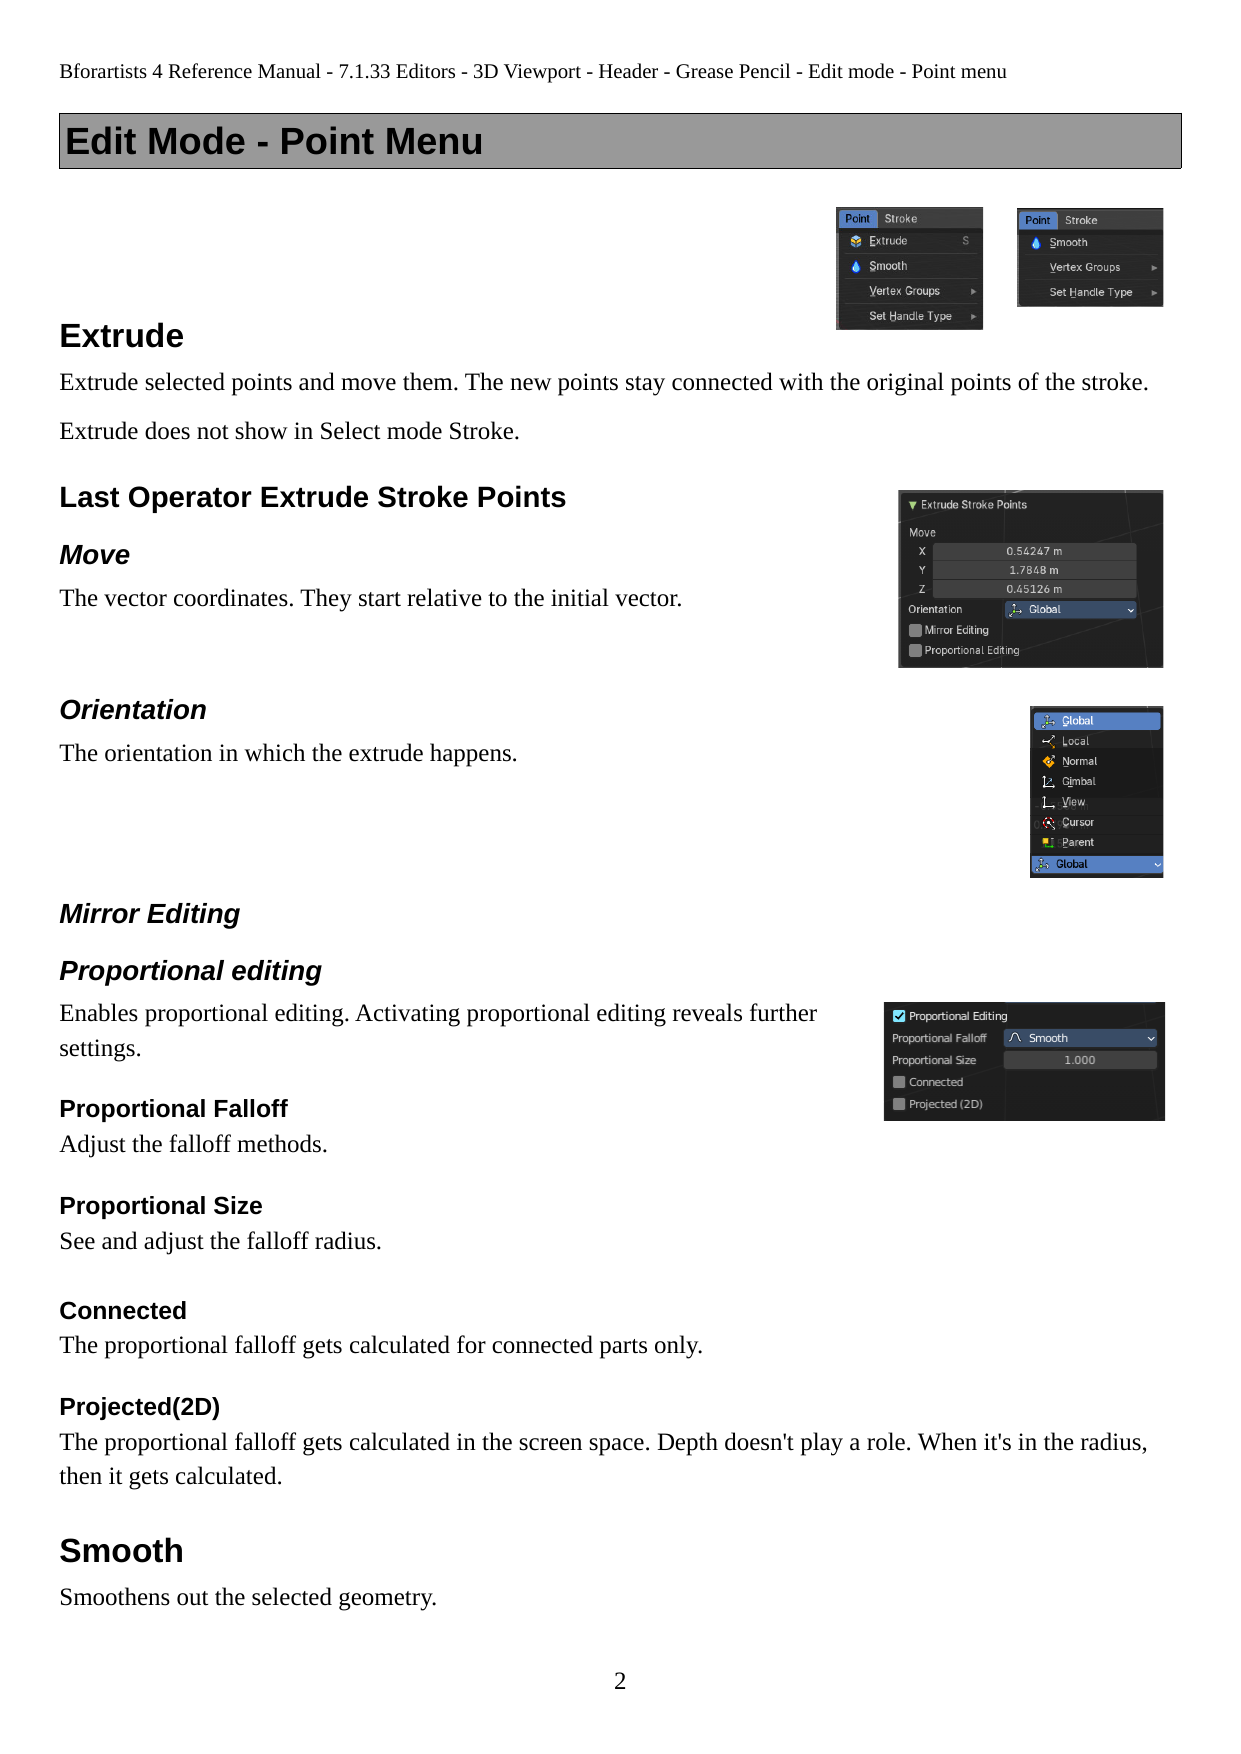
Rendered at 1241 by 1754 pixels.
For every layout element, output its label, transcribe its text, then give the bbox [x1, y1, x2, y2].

picture [836, 207, 984, 330]
subtitle [1164, 538, 1181, 570]
text Extrude selected points and move them. The new points stay connected with the original points of the stroke. [59, 367, 1181, 396]
subtitle Proportional Falloff [59, 1094, 1181, 1123]
text See and adjust the falloff radius. [59, 1226, 1181, 1254]
text Smoothens out the selected geometry. [59, 1582, 1181, 1611]
subtitle Extrude [59, 316, 1181, 354]
subtitle Mirror Editing [59, 897, 1181, 929]
text The orientation in which the extrude happens. [59, 738, 1030, 766]
text Extrude does not show in Select mode Stroke. [59, 416, 1181, 444]
subtitle Projected(2D) [59, 1392, 1181, 1421]
subtitle Move [59, 538, 898, 570]
subtitle Last Operator Extrude Stroke Points [59, 479, 1181, 513]
subtitle Proportional Size [59, 1191, 1181, 1219]
picture [1017, 208, 1164, 307]
text The proportional falloff gets calculated for connected parts only. [59, 1331, 1181, 1359]
text The proportional falloff gets calculated in the screen space. Depth doesn't play a role. When it's in the radius, then it gets calculated. [59, 1427, 1181, 1490]
table_header Edit Mode - Point Menu [60, 114, 1181, 168]
text Enables proportional editing. Activating proportional editing reveals further settings. [59, 998, 1181, 1062]
subtitle Smooth [59, 1531, 1181, 1570]
picture [883, 1002, 1166, 1121]
subtitle Connected [59, 1296, 1181, 1324]
subtitle Orientation [59, 693, 1181, 725]
picture [898, 490, 1164, 668]
picture [1030, 706, 1164, 878]
text Adjust the falloff methods. [59, 1129, 1181, 1158]
subtitle Proportional editing [59, 954, 1181, 986]
text The vector coordinates. They start relative to the initial vector. [59, 583, 898, 611]
